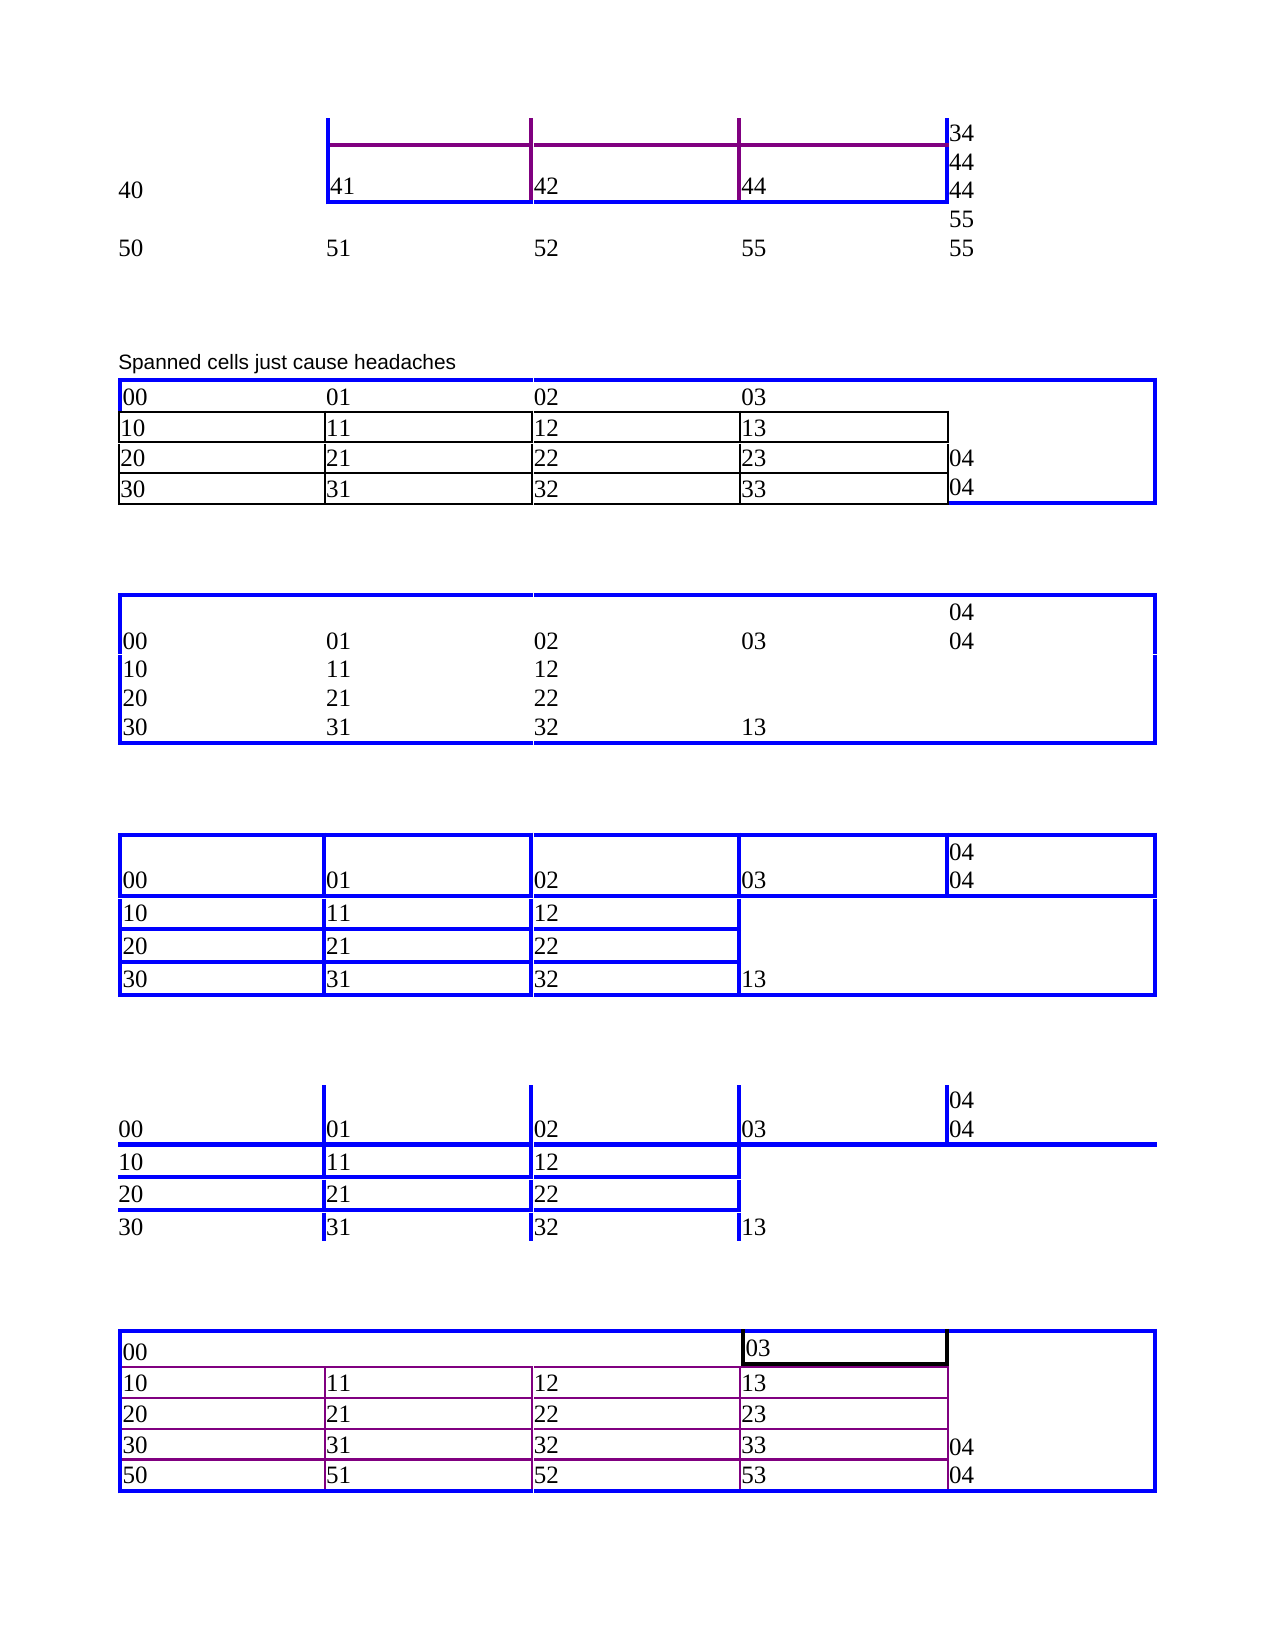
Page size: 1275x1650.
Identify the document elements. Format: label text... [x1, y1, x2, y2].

table_cell 50 [118, 204, 326, 262]
table_header 01 [326, 837, 529, 894]
table_cell 32 [534, 964, 737, 993]
table_cell 22 [534, 1180, 737, 1208]
table_cell 32 [534, 1430, 739, 1458]
table_header 04 04 [949, 1085, 1157, 1142]
table_cell 41 [330, 147, 529, 200]
table_cell [118, 118, 326, 147]
table_cell 52 [534, 1461, 739, 1489]
table_cell 13 [741, 413, 947, 441]
table_cell 32 [534, 712, 741, 741]
table_cell 12 [534, 899, 737, 927]
table_cell 31 [326, 964, 529, 993]
table_header 03 [741, 597, 949, 654]
table_cell 32 [534, 1213, 737, 1241]
table_cell 10 [120, 413, 324, 441]
table_cell 10 [122, 655, 326, 683]
table_header 02 [534, 382, 741, 411]
table_cell 44 44 [949, 147, 1157, 204]
table_cell 11 [326, 1368, 531, 1397]
table_cell 22 [534, 683, 741, 712]
table_cell 34 [949, 118, 1157, 147]
table_cell 33 [741, 474, 947, 503]
table_cell 20 [120, 444, 324, 472]
table_cell 55 [741, 204, 949, 262]
table_cell 30 [122, 1430, 324, 1458]
table_header 03 [741, 1085, 945, 1142]
table_cell 21 [326, 1180, 529, 1208]
table_cell 12 [534, 1368, 739, 1397]
table_cell 30 [122, 712, 326, 741]
table_cell 21 [326, 1399, 531, 1428]
table_cell 55 55 [949, 204, 1157, 262]
table_cell 21 [326, 931, 529, 960]
table_cell 23 [741, 444, 947, 472]
table_cell 21 [326, 683, 533, 712]
table_cell 11 [326, 413, 531, 441]
table_cell 12 [534, 655, 741, 683]
table_header 03 [741, 382, 949, 411]
table_cell 13 [741, 1368, 947, 1397]
table_header 02 [534, 837, 737, 894]
table_cell [741, 118, 945, 143]
table_cell 32 [534, 474, 739, 503]
table_cell 20 [122, 1399, 324, 1428]
table_header 00 [122, 597, 326, 654]
table_cell 21 [326, 444, 531, 472]
table_cell 23 [741, 1399, 947, 1428]
table_cell 20 [118, 1180, 322, 1208]
table_header 01 [326, 597, 533, 654]
table_cell 44 [741, 147, 945, 200]
table_header 03 [741, 837, 945, 894]
table_cell 51 [326, 1461, 531, 1489]
table_header 03 [745, 1333, 945, 1362]
table_cell 31 [326, 712, 533, 741]
table_cell 22 [534, 444, 739, 472]
text Spanned cells just cause headaches [118, 349, 1157, 373]
table_cell 12 [534, 1147, 737, 1175]
table_header 00 [122, 1333, 741, 1366]
table_cell 20 [122, 683, 326, 712]
table_cell 40 [118, 147, 326, 204]
table_header 04 04 [949, 382, 1153, 501]
table_cell 52 [534, 204, 741, 262]
table_cell 53 [741, 1461, 947, 1489]
table_header 02 [534, 1085, 737, 1142]
table_cell 13 [741, 1147, 1157, 1241]
table_cell 10 [122, 899, 322, 927]
table_header 01 [326, 1085, 529, 1142]
table_cell 50 [122, 1461, 324, 1489]
table_cell 30 [120, 474, 324, 503]
table_cell 13 [741, 655, 1153, 741]
table_cell [534, 118, 737, 143]
table_header 04 04 [949, 597, 1153, 654]
table_cell 22 [534, 1399, 739, 1428]
table_header 04 04 [949, 1333, 1153, 1489]
table_header 00 [122, 837, 322, 894]
table_cell 42 [534, 147, 737, 200]
table_cell 11 [326, 1147, 529, 1175]
table_cell 51 [326, 204, 533, 262]
table_cell 31 [326, 1430, 531, 1458]
table_cell 31 [326, 1213, 529, 1241]
table_header 00 [122, 382, 326, 411]
table_cell 33 [741, 1430, 947, 1458]
table_cell 20 [122, 931, 322, 960]
table_cell 30 [118, 1213, 322, 1241]
table_header 02 [534, 597, 741, 654]
table_cell 10 [122, 1368, 324, 1397]
table_header 04 04 [949, 837, 1153, 894]
table_cell 13 [741, 899, 1153, 993]
table_cell 11 [326, 899, 529, 927]
table_cell 31 [326, 474, 531, 503]
table_cell [330, 118, 529, 143]
table_cell 10 [118, 1147, 322, 1175]
table_cell 12 [534, 413, 739, 441]
table_cell 30 [122, 964, 322, 993]
table_header 01 [326, 382, 533, 411]
table_header 00 [118, 1085, 322, 1142]
table_cell 22 [534, 931, 737, 960]
table_cell 11 [326, 655, 533, 683]
